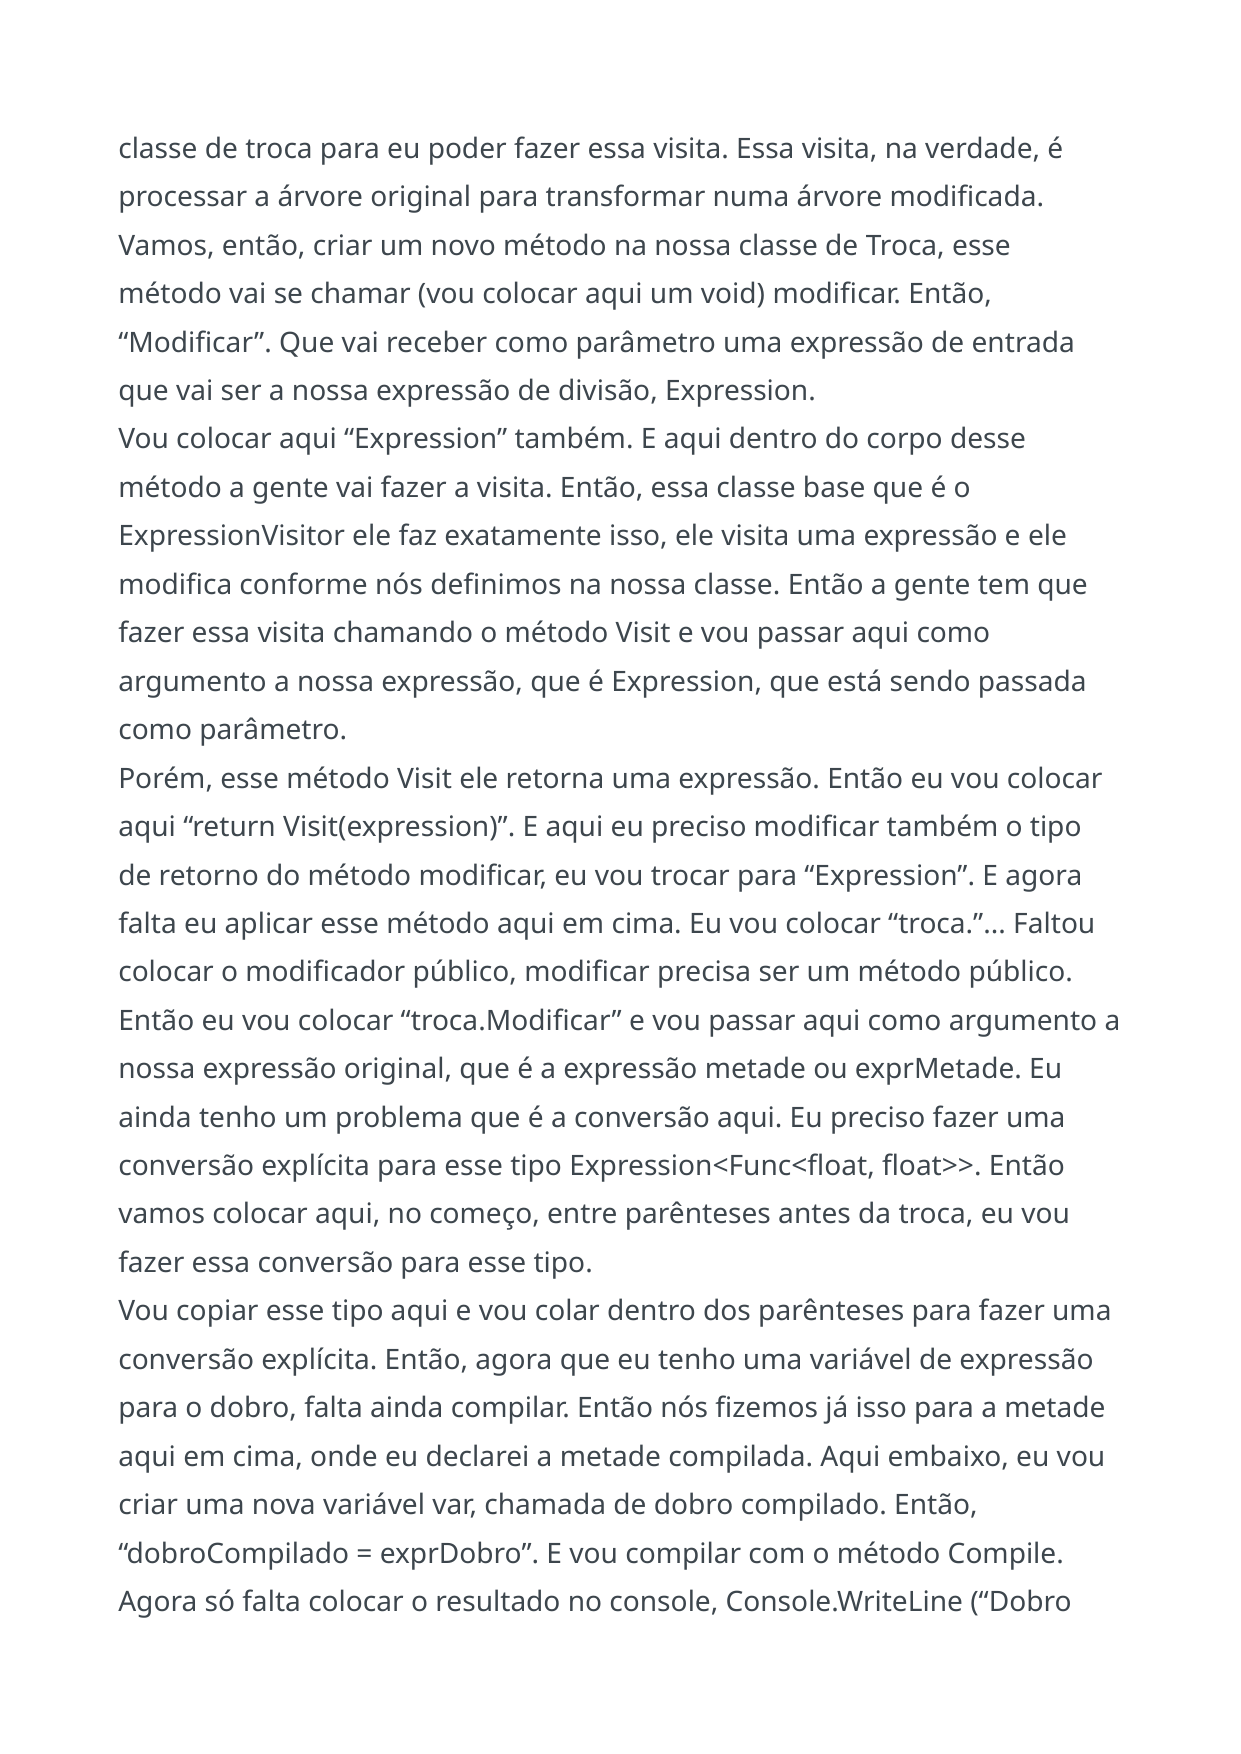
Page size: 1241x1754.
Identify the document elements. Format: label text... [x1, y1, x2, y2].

text Então eu vou colocar “troca.Modificar” e vou passar aqui como argumento a nossa expressão original, que é a expressão metade ou exprMetade. Eu ainda tenho um problema que é a conversão aqui. Eu preciso fazer uma conversão explícita para esse tipo Expression<Func<float, float>>. Então vamos colocar aqui, no começo, entre parênteses antes da troca, eu vou fazer essa conversão para esse tipo. [118, 990, 1122, 1281]
text Porém, esse método Visit ele retorna uma expressão. Então eu vou colocar aqui “return Visit(expression)”. E aqui eu preciso modificar também o tipo de retorno do método modificar, eu vou trocar para “Expression”. E agora falta eu aplicar esse método aqui em cima. Eu vou colocar “troca.”... Faltou colocar o modificador público, modificar precisa ser um método público. [118, 748, 1122, 990]
text Vou colocar aqui “Expression” também. E aqui dentro do corpo desse método a gente vai fazer a visita. Então, essa classe base que é o ExpressionVisitor ele faz exatamente isso, ele visita uma expressão e ele modifica conforme nós definimos na nossa classe. Então a gente tem que fazer essa visita chamando o método Visit e vou passar aqui como argumento a nossa expressão, que é Expression, que está sendo passada como parâmetro. [118, 409, 1122, 748]
text Agora só falta colocar o resultado no console, Console.WriteLine (“Dobro [118, 1571, 1122, 1620]
text Vou copiar esse tipo aqui e vou colar dentro dos parênteses para fazer uma conversão explícita. Então, agora que eu tenho uma variável de expressão para o dobro, falta ainda compilar. Então nós fizemos já isso para a metade aqui em cima, onde eu declarei a metade compilada. Aqui embaixo, eu vou criar uma nova variável var, chamada de dobro compilado. Então, “dobroCompilado = exprDobro”. E vou compilar com o método Compile. [118, 1281, 1122, 1571]
text classe de troca para eu poder fazer essa visita. Essa visita, na verdade, é processar a árvore original para transformar numa árvore modificada. Vamos, então, criar um novo método na nossa classe de Troca, esse método vai se chamar (vou colocar aqui um void) modificar. Então, “Modificar”. Que vai receber como parâmetro uma expressão de entrada que vai ser a nossa expressão de divisão, Expression. [118, 118, 1122, 409]
